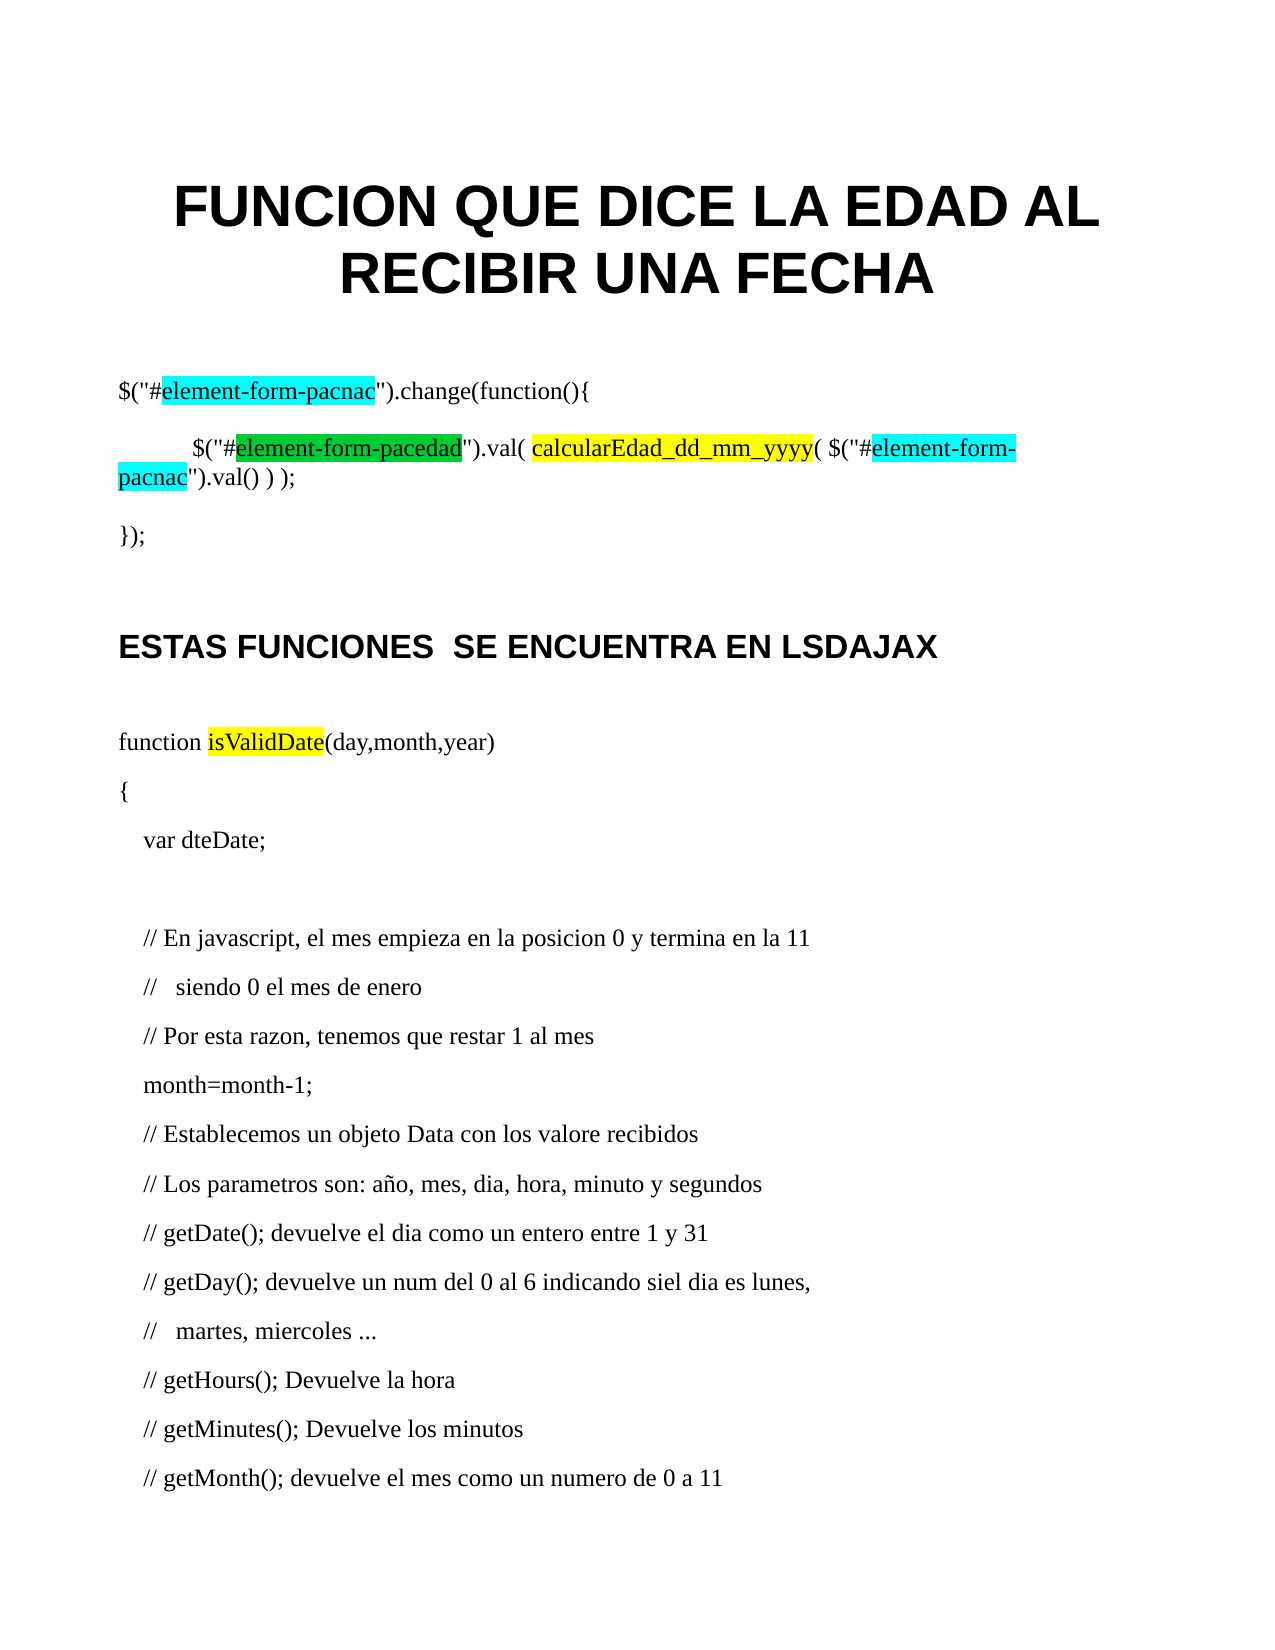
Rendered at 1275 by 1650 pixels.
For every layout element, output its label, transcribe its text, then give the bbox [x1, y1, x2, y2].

text function isValidDate(day,month,year) [118, 727, 1157, 756]
text var dteDate; [118, 825, 1157, 854]
text // En javascript, el mes empieza en la posicion 0 y termina en la 11 [118, 923, 1157, 952]
text }); [118, 520, 1157, 548]
text // getMonth(); devuelve el mes como un numero de 0 a 11 [118, 1463, 1157, 1492]
text // martes, miercoles ... [118, 1316, 1157, 1344]
text // getDay(); devuelve un num del 0 al 6 indicando siel dia es lunes, [118, 1267, 1157, 1296]
text $("#element-form-pacnac").change(function(){ [118, 376, 1157, 405]
title FUNCION QUE DICE LA EDAD AL RECIBIR UNA FECHA [118, 172, 1157, 306]
text // Por esta razon, tenemos que restar 1 al mes [118, 1021, 1157, 1050]
text // getHours(); Devuelve la hora [118, 1365, 1157, 1394]
text { [118, 776, 1157, 805]
text $("#element-form-pacedad").val( calcularEdad_dd_mm_yyyy( $("#element-form-pacnac").val() ) ); [118, 433, 1157, 491]
subtitle ESTAS FUNCIONES SE ENCUENTRA EN LSDAJAX [118, 627, 1157, 666]
text // getDate(); devuelve el dia como un entero entre 1 y 31 [118, 1218, 1157, 1246]
text month=month-1; [118, 1071, 1157, 1099]
text // Los parametros son: año, mes, dia, hora, minuto y segundos [118, 1169, 1157, 1197]
text // siendo 0 el mes de enero [118, 972, 1157, 1001]
text // getMinutes(); Devuelve los minutos [118, 1414, 1157, 1443]
text // Establecemos un objeto Data con los valore recibidos [118, 1119, 1157, 1148]
